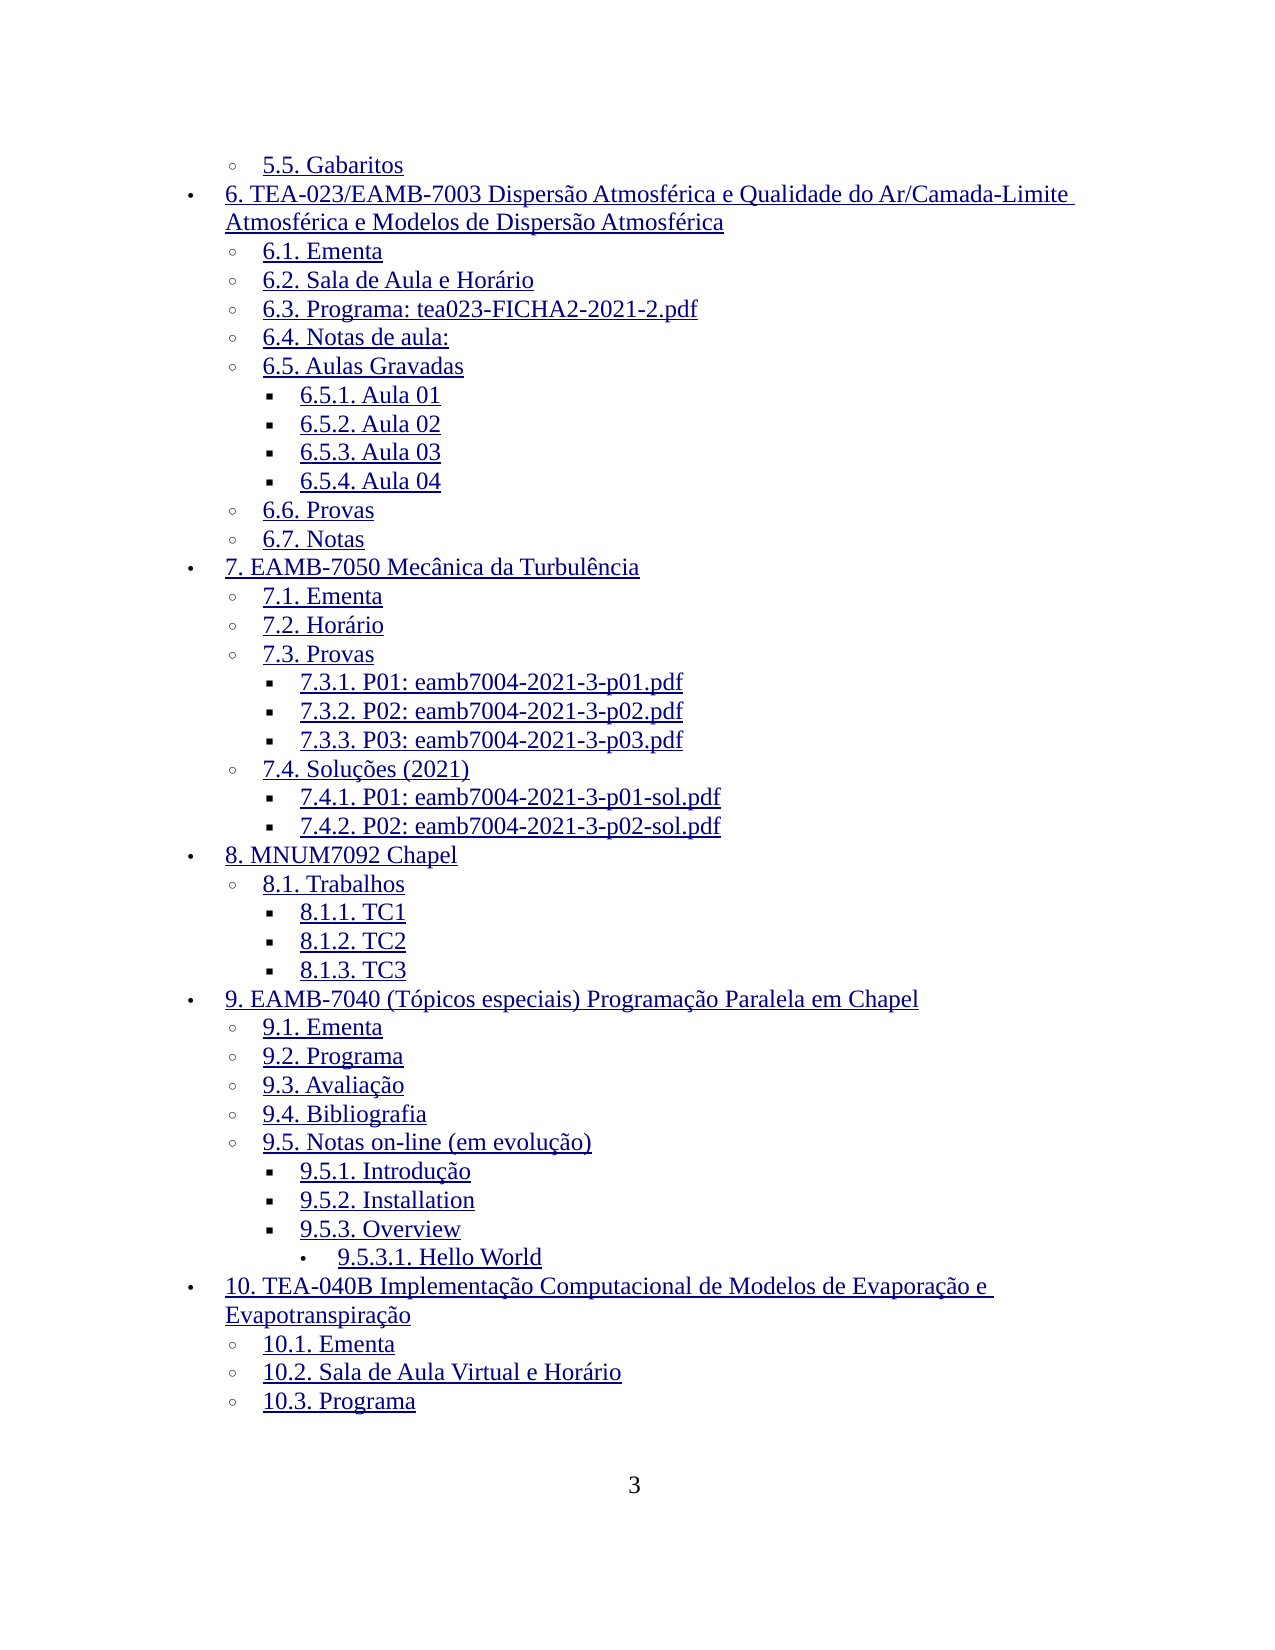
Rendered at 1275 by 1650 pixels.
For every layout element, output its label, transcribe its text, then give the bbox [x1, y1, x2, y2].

list 9.5.3.1. Hello World [300, 1242, 1125, 1271]
list 6.5.3. Aula 03 [262, 437, 1125, 466]
list 7.3.1. P01: eamb7004-2021-3-p01.pdf [262, 667, 1125, 696]
list 6. TEA-023/EAMB-7003 Dispersão Atmosférica e Qualidade do Ar/Camada-Limite Atmosférica e Modelos de Dispersão Atmosférica [187, 179, 1125, 236]
list 9.4. Bibliografia [225, 1099, 1125, 1127]
list 9.5.2. Installation [262, 1185, 1125, 1214]
list 10. TEA-040B Implementação Computacional de Modelos de Evaporação e Evapotranspiração [187, 1271, 1125, 1329]
list 7.1. Ementa [225, 581, 1125, 610]
list 10.2. Sala de Aula Virtual e Horário [225, 1357, 1125, 1386]
list 9.3. Avaliação [225, 1070, 1125, 1099]
list 7.3.2. P02: eamb7004-2021-3-p02.pdf [262, 696, 1125, 725]
list 8. MNUM7092 Chapel [187, 840, 1125, 869]
list 6.5.4. Aula 04 [262, 466, 1125, 495]
list 10.1. Ementa [225, 1329, 1125, 1357]
list 6.1. Ementa [225, 236, 1125, 265]
list 6.3. Programa: tea023-FICHA2-2021-2.pdf [225, 294, 1125, 322]
list 7.2. Horário [225, 610, 1125, 639]
list 7.4. Soluções (2021) [225, 754, 1125, 782]
list 8.1. Trabalhos [225, 869, 1125, 897]
list 9.1. Ementa [225, 1012, 1125, 1041]
list 6.6. Provas [225, 495, 1125, 524]
list 7.3.3. P03: eamb7004-2021-3-p03.pdf [262, 725, 1125, 754]
list 7.3. Provas [225, 639, 1125, 667]
list 6.5.1. Aula 01 [262, 380, 1125, 409]
list 9.2. Programa [225, 1041, 1125, 1070]
list 6.4. Notas de aula: [225, 322, 1125, 351]
list 7. EAMB-7050 Mecânica da Turbulência [187, 552, 1125, 581]
list 9.5.1. Introdução [262, 1156, 1125, 1185]
list 8.1.3. TC3 [262, 955, 1125, 984]
list 7.4.1. P01: eamb7004-2021-3-p01-sol.pdf [262, 782, 1125, 811]
list 6.2. Sala de Aula e Horário [225, 265, 1125, 294]
list 9.5. Notas on-line (em evolução) [225, 1127, 1125, 1156]
list 8.1.2. TC2 [262, 926, 1125, 955]
list 6.5.2. Aula 02 [262, 409, 1125, 437]
list 5.5. Gabaritos [225, 150, 1125, 179]
list 9.5.3. Overview [262, 1214, 1125, 1242]
list 7.4.2. P02: eamb7004-2021-3-p02-sol.pdf [262, 811, 1125, 840]
list 10.3. Programa [225, 1386, 1125, 1415]
list 8.1.1. TC1 [262, 897, 1125, 926]
list 6.7. Notas [225, 524, 1125, 552]
list 6.5. Aulas Gravadas [225, 351, 1125, 380]
list 9. EAMB-7040 (Tópicos especiais) Programação Paralela em Chapel [187, 984, 1125, 1012]
